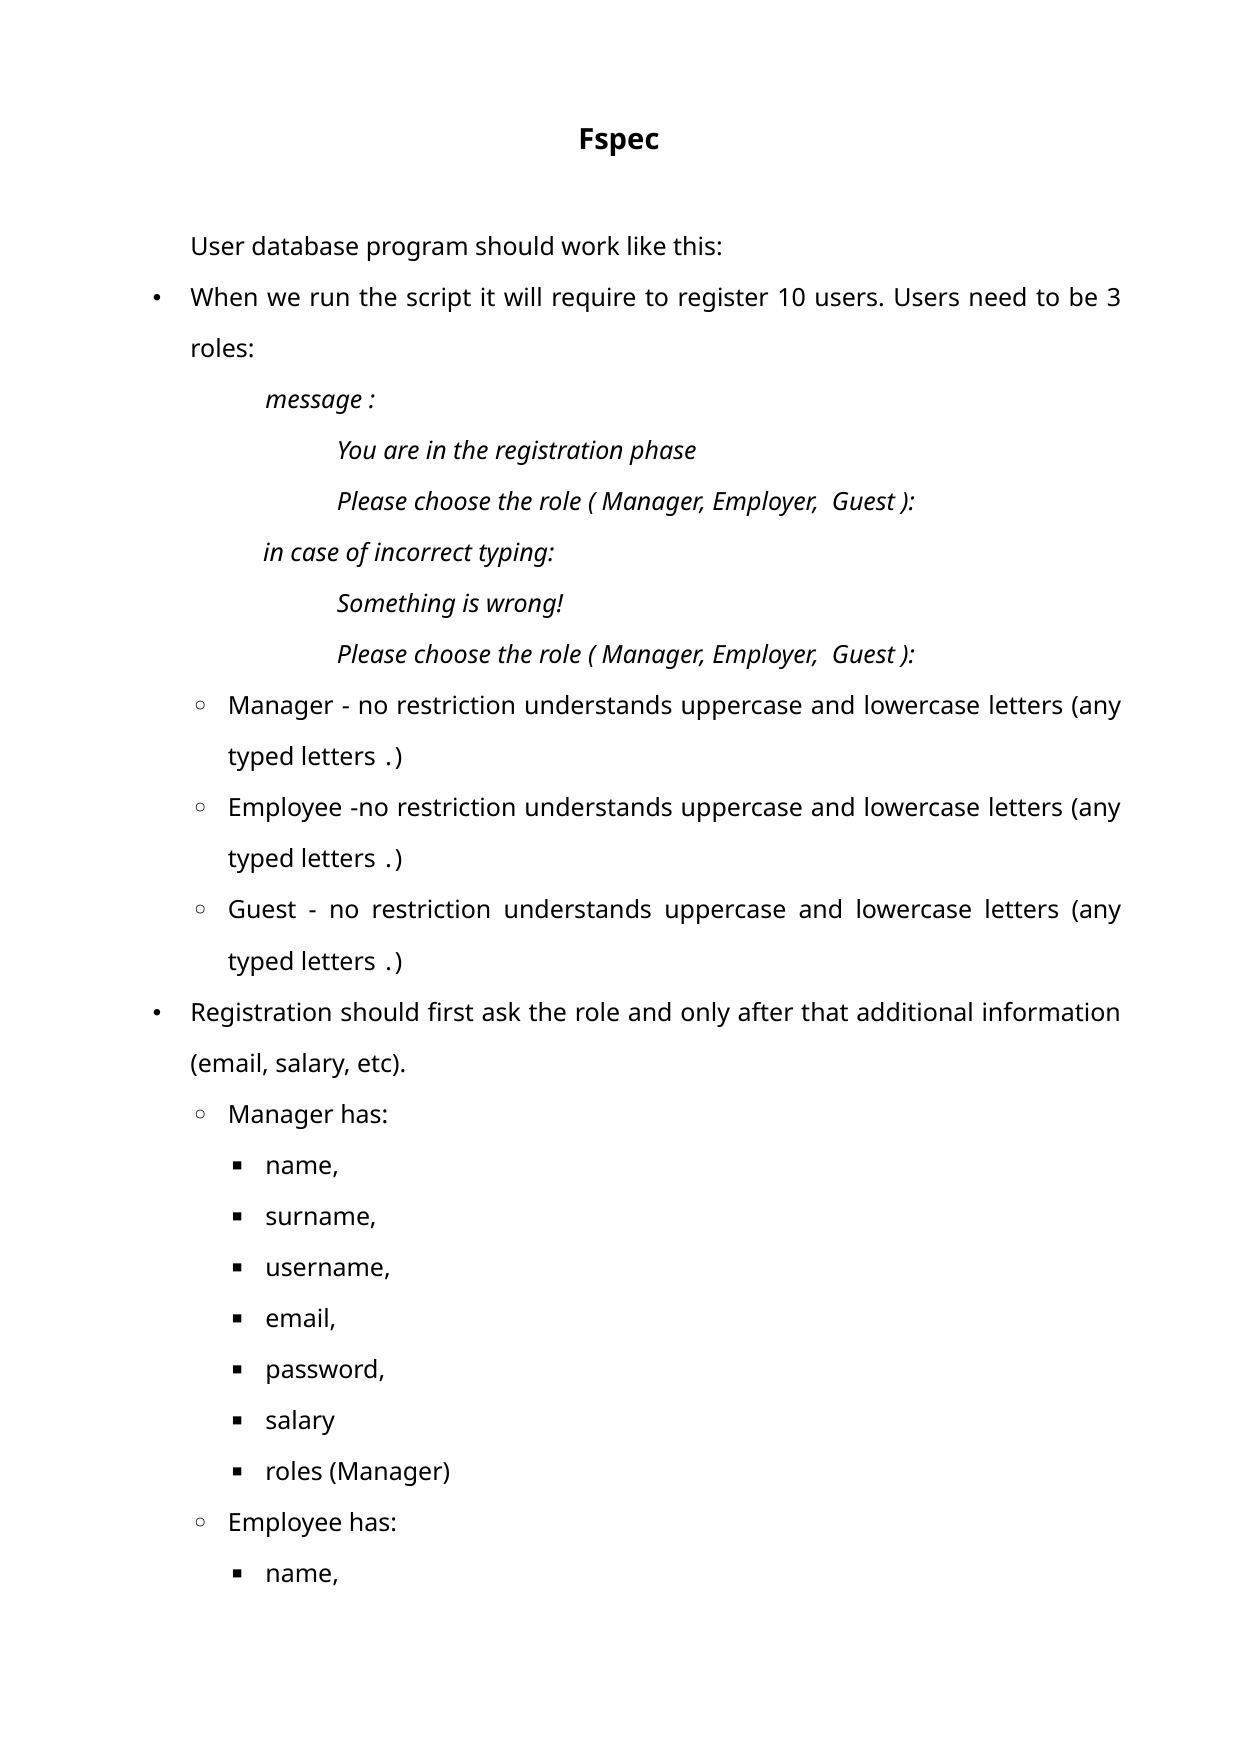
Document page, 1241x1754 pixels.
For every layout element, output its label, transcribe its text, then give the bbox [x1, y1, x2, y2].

text Please choose the role ( Manager, Employer, Guest ): [115, 637, 1122, 671]
list Employee -no restriction understands uppercase and lowercase letters (any typed letters ․) [190, 790, 1122, 875]
list Manager - no restriction understands uppercase and lowercase letters (any typed letters ․) [190, 688, 1122, 773]
list name, [228, 1556, 1122, 1590]
text User database program should work like this: [115, 229, 1122, 263]
list email, [228, 1301, 1122, 1334]
list roles (Manager) [228, 1454, 1122, 1488]
list Guest - no restriction understands uppercase and lowercase letters (any typed letters ․) [190, 892, 1122, 977]
text Fspec [115, 118, 1122, 158]
list password, [228, 1352, 1122, 1386]
list When we run the script it will require to register 10 users. Users need to be 3 roles: [153, 280, 1122, 365]
text in case of incorrect typing: [115, 535, 1122, 569]
list Manager has: [190, 1096, 1122, 1130]
text Something is wrong! [115, 586, 1122, 620]
list name, [228, 1147, 1122, 1181]
list username, [228, 1249, 1122, 1283]
text You are in the registration phase [115, 433, 1122, 467]
list Employee has: [190, 1505, 1122, 1539]
list surname, [228, 1198, 1122, 1232]
list salary [228, 1403, 1122, 1437]
list message : [228, 382, 1122, 416]
text Please choose the role ( Manager, Employer, Guest ): [115, 484, 1122, 518]
list Registration should first ask the role and only after that additional information (email, salary, etc). [153, 994, 1122, 1079]
